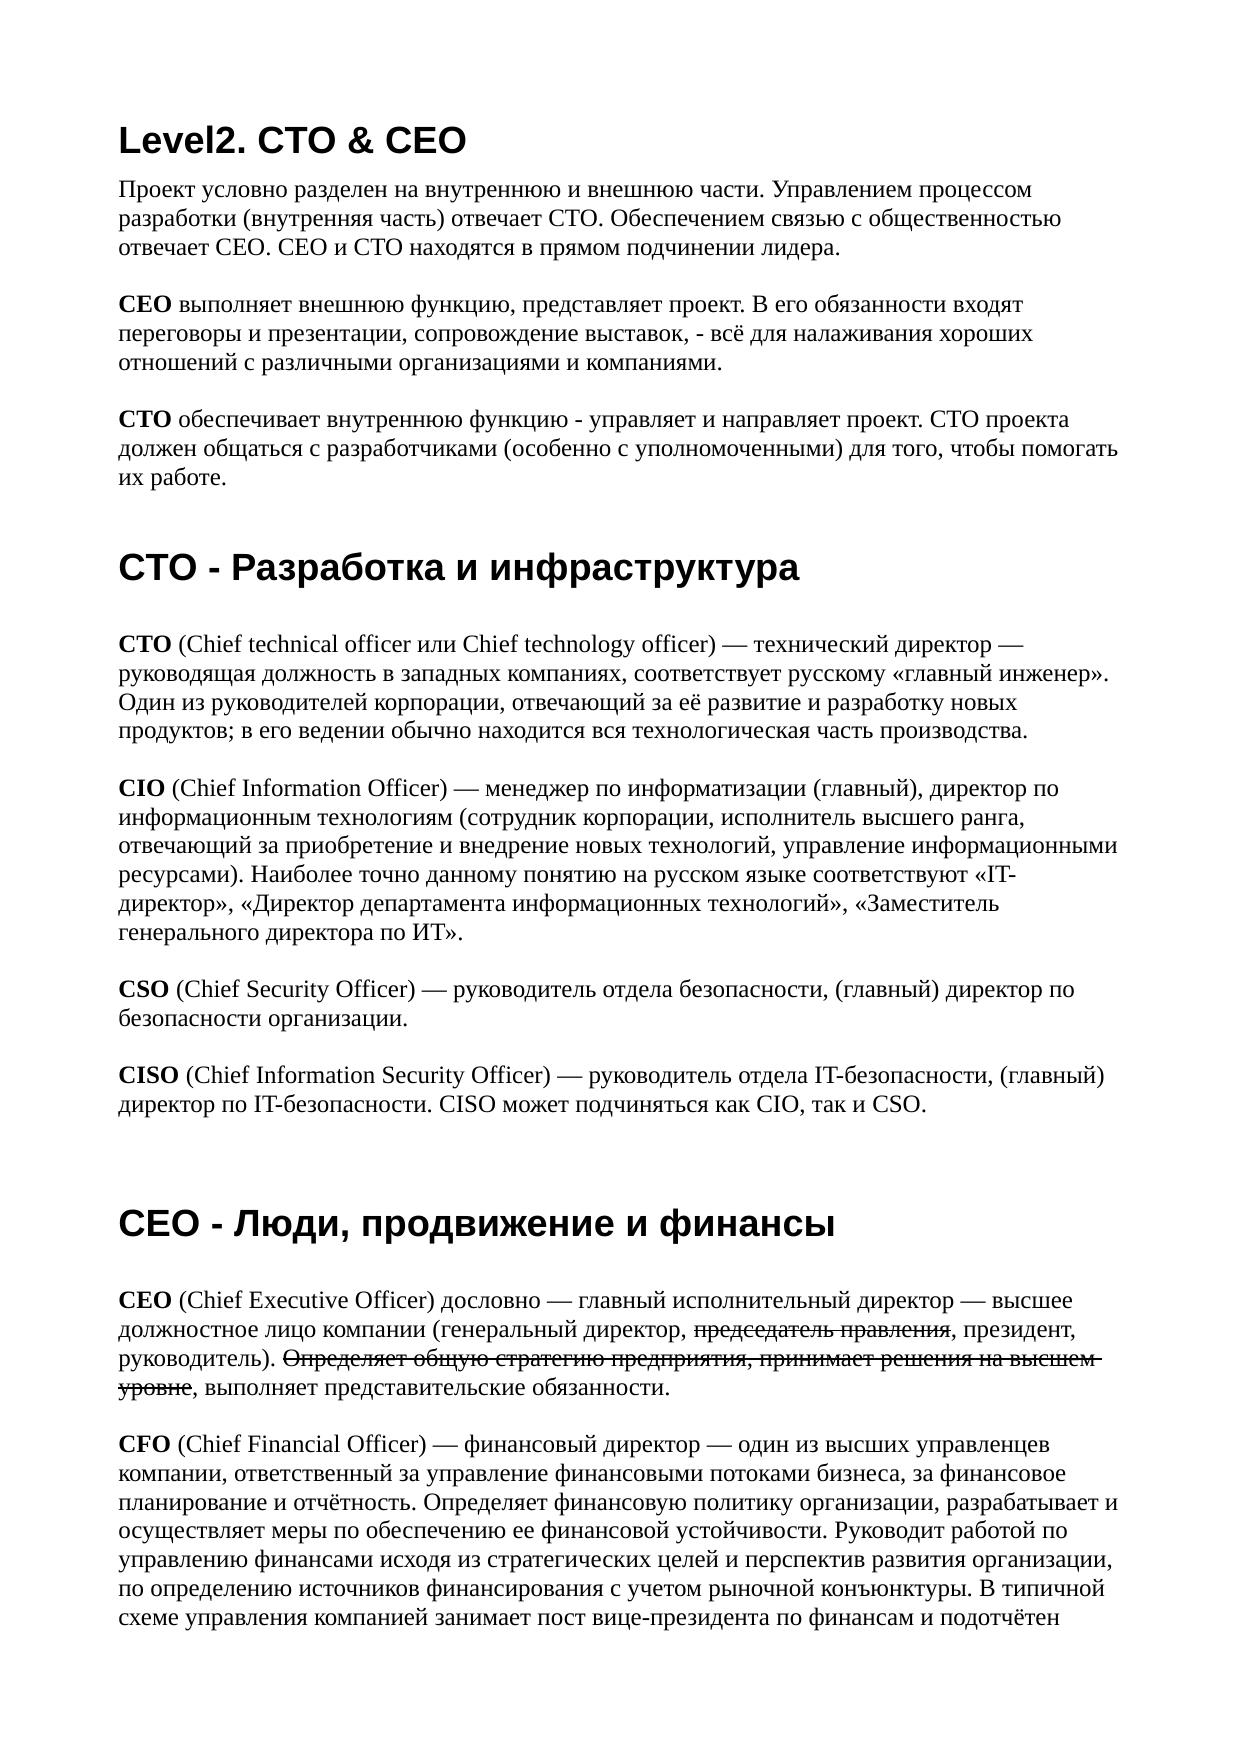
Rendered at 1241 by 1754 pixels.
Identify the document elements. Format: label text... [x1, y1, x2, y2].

text CTO обеспечивает внутреннюю функцию - управляет и направляет проект. CTO проекта должен общаться с разработчиками (особенно с уполномоченными) для того, чтобы помогать их работе. [118, 404, 1122, 491]
subtitle CTO - Разработка и инфраструктура [118, 544, 1122, 588]
text CFO (Chief Financial Officer) — финансовый директор — один из высших управленцев компании, ответственный за управление финансовыми потоками бизнеса, за финансовое планирование и отчётность. Определяет финансовую политику организации, разрабатывает и осуществляет меры по обеспечению ее финансовой устойчивости. Руководит работой по управлению финансами исходя из стратегических целей и перспектив развития организации, по определению источников финансирования с учетом рыночной конъюнктуры. В типичной схеме управления компанией занимает пост вице-президента по финансам и подотчётен [118, 1429, 1122, 1630]
subtitle CEO - Люди, продвижение и финансы [118, 1200, 1122, 1244]
text CSO (Chief Security Officer) — руководитель отдела безопасности, (главный) директор по безопасности организации. [118, 974, 1122, 1032]
text CISO (Chief Information Security Officer) — руководитель отдела IT-безопасности, (главный) директор по IT-безопасности. CISO может подчиняться как CIO, так и CSO. [118, 1060, 1122, 1118]
text Проект условно разделен на внутреннюю и внешнюю части. Управлением процессом разработки (внутренняя часть) отвечает CTO. Обеспечением связью с общественностью отвечает CEO. CEO и CTO находятся в прямом подчинении лидера. [118, 174, 1122, 261]
text CTO (Chief technical officer или Chief technology officer) — технический директор — руководящая должность в западных компаниях, соответствует русскому «главный инженер». Один из руководителей корпорации, отвечающий за её развитие и разработку новых продуктов; в его ведении обычно находится вся технологическая часть производства. [118, 629, 1122, 744]
text CEO (Chief Executive Officer) дословно — главный исполнительный директор — высшее должностное лицо компании (генеральный директор, председатель правления, президент, руководитель). Определяет общую стратегию предприятия, принимает решения на высшем уровне, выполняет представительские обязанности. [118, 1285, 1122, 1400]
text CEO выполняет внешнюю функцию, представляет проект. В его обязанности входят переговоры и презентации, сопровождение выставок, - всё для налаживания хороших отношений с различными организациями и компаниями. [118, 289, 1122, 376]
subtitle Level2. CTO & CEO [118, 118, 1122, 162]
text CIO (Chief Information Officer) — менеджер по информатизации (главный), директор по информационным технологиям (сотрудник корпорации, исполнитель высшего ранга, отвечающий за приобретение и внедрение новых технологий, управление информационными ресурсами). Наиболее точно данному понятию на русском языке соответствуют «IT-директор», «Директор департамента информационных технологий», «Заместитель генерального директора по ИТ». [118, 773, 1122, 945]
